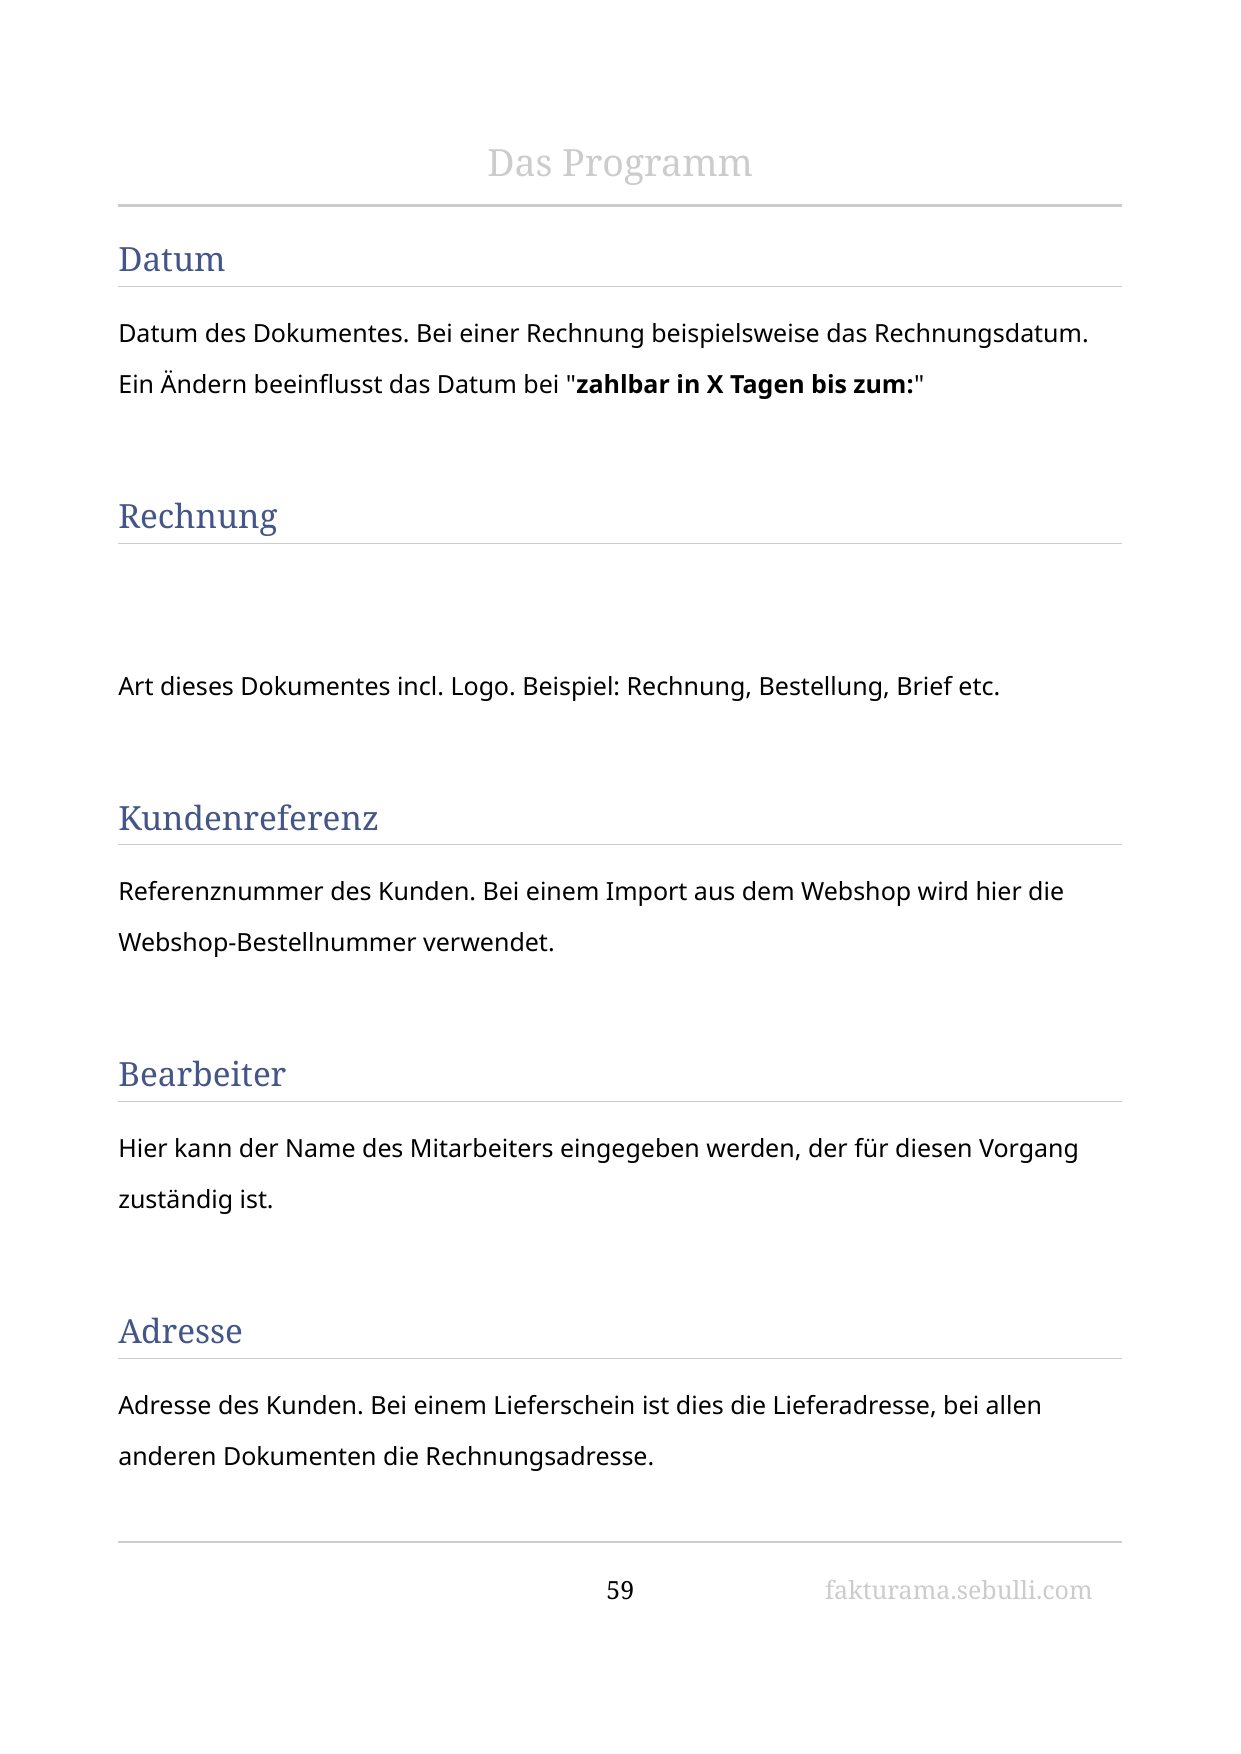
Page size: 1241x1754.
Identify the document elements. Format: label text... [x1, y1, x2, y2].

subtitle Bearbeiter [118, 1051, 1122, 1101]
subtitle Adresse [118, 1308, 1122, 1358]
text Referenznummer des Kunden. Bei einem Import aus dem Webshop wird hier die Webshop-Bestellnummer verwendet. [118, 874, 1122, 959]
text Adresse des Kunden. Bei einem Lieferschein ist dies die Lieferadresse, bei allen anderen Dokumenten die Rechnungsadresse. [118, 1388, 1122, 1473]
subtitle Kundenreferenz [118, 794, 1122, 844]
subtitle Datum [118, 236, 1122, 286]
subtitle Rechnung [118, 493, 1122, 543]
text Datum des Dokumentes. Bei einer Rechnung beispielsweise das Rechnungsdatum. Ein Ändern beeinflusst das Datum bei "zahlbar in X Tagen bis zum:" [118, 316, 1122, 401]
text Hier kann der Name des Mitarbeiters eingegeben werden, der für diesen Vorgang zuständig ist. [118, 1131, 1122, 1216]
text Art dieses Dokumentes incl. Logo. Beispiel: Rechnung, Bestellung, Brief etc. [118, 668, 1122, 702]
